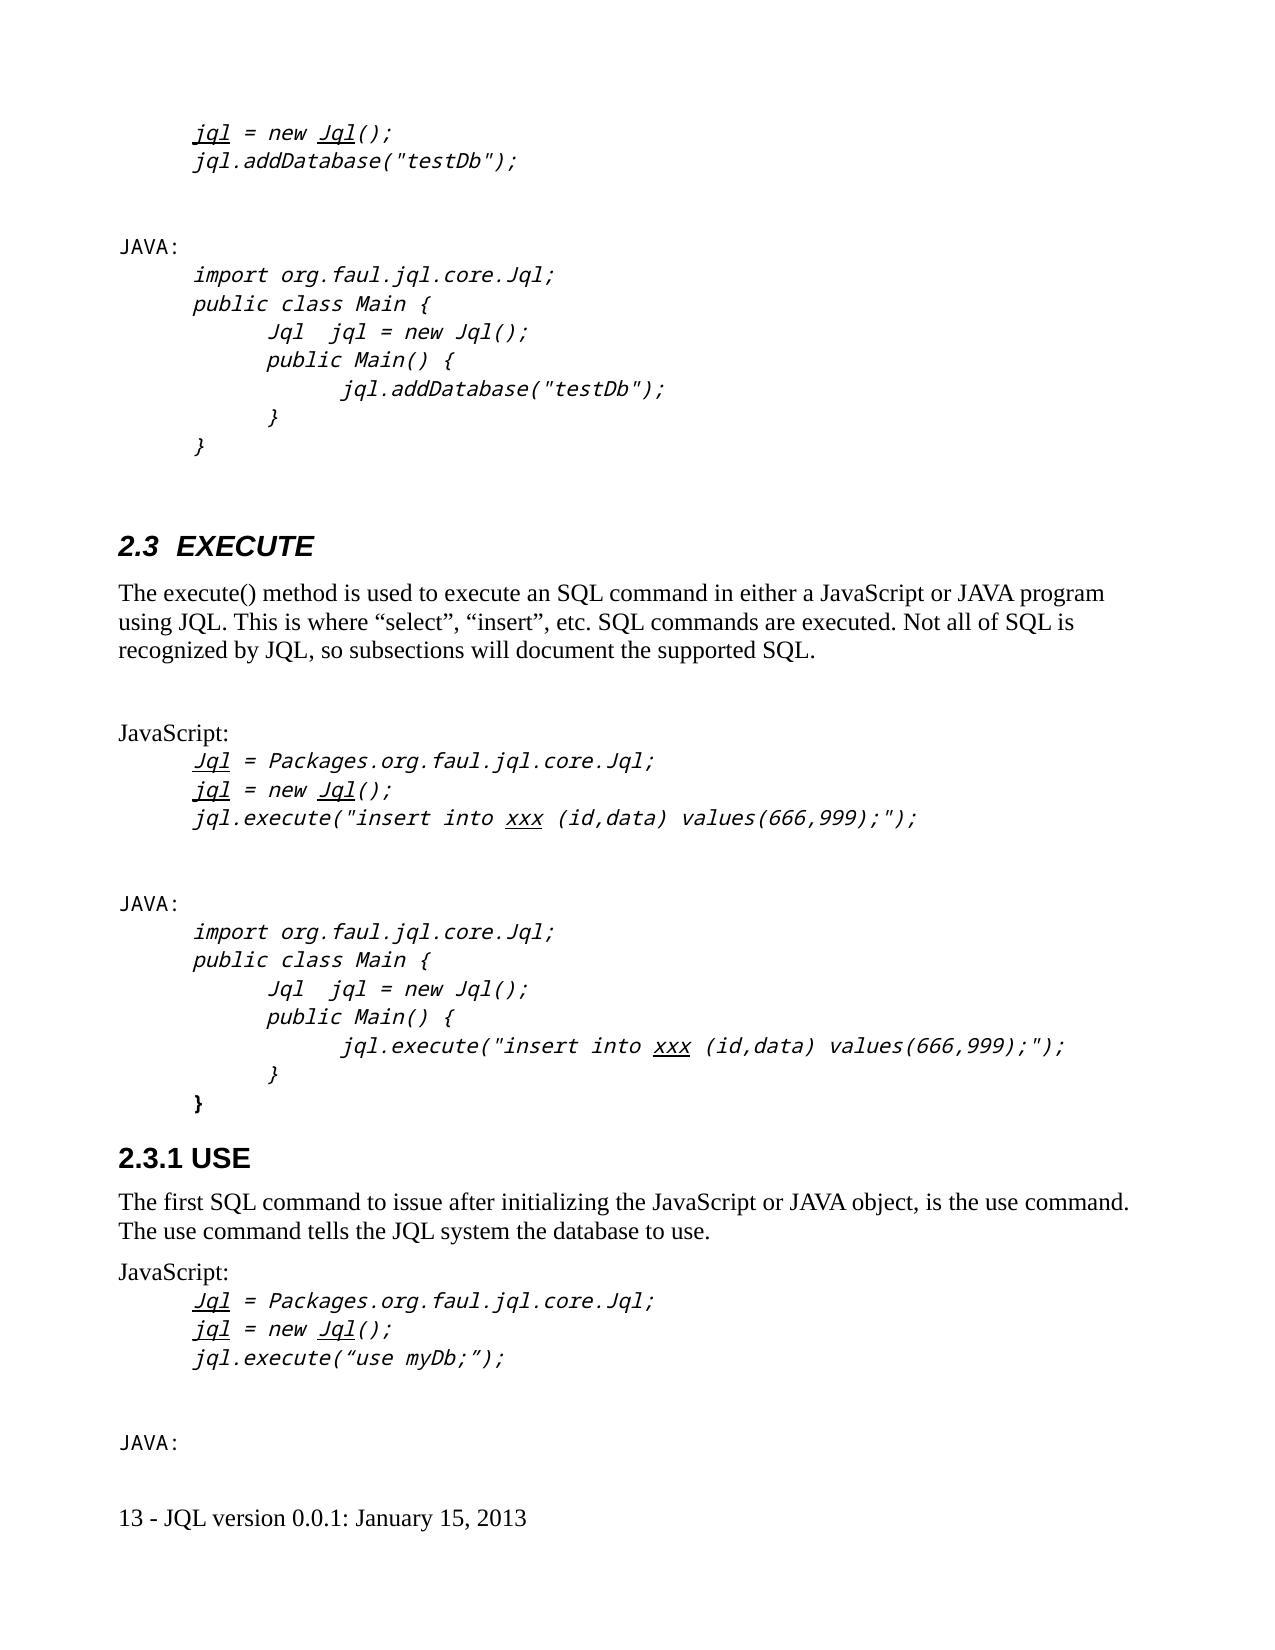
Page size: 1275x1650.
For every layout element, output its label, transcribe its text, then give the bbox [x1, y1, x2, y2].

text jql = new Jql(); [192, 118, 1157, 147]
text } [192, 1059, 1157, 1088]
text Jql jql = new Jql(); [192, 974, 1157, 1002]
text } [192, 402, 1157, 431]
text jql = new Jql(); [192, 775, 1157, 803]
text jql.execute(“use myDb;”); [192, 1343, 1157, 1371]
text jql.execute("insert into xxx (id,data) values(666,999);"); [192, 803, 1157, 832]
text Jql = Packages.org.faul.jql.core.Jql; [192, 747, 1157, 775]
text import org.faul.jql.core.Jql; [192, 260, 1157, 289]
text public class Main { [192, 289, 1157, 317]
text public class Main { [192, 946, 1157, 974]
text public Main() { [192, 1002, 1157, 1031]
text Jql = Packages.org.faul.jql.core.Jql; [192, 1286, 1157, 1314]
text Jql jql = new Jql(); [192, 317, 1157, 346]
subtitle 2.3 EXECUTE [118, 526, 1157, 565]
text The first SQL command to issue after initializing the JavaScript or JAVA object, is the use command. The use command tells the JQL system the database to use. [118, 1187, 1157, 1245]
text jql.addDatabase("testDb"); [192, 374, 1157, 402]
text JAVA: [118, 232, 1157, 260]
text } [192, 431, 1157, 459]
text The execute() method is used to execute an SQL command in either a JavaScript or JAVA program using JQL. This is where “select”, “insert”, etc. SQL commands are executed. Not all of SQL is recognized by JQL, so subsections will document the supported SQL. [118, 578, 1157, 664]
text JAVA: [118, 889, 1157, 917]
text } [192, 1088, 1157, 1116]
text JavaScript: [118, 718, 1157, 747]
text jql.execute("insert into xxx (id,data) values(666,999);"); [192, 1031, 1157, 1059]
subtitle 2.3.1 USE [118, 1141, 1157, 1175]
text import org.faul.jql.core.Jql; [192, 917, 1157, 946]
text JavaScript: [118, 1257, 1157, 1286]
text public Main() { [192, 346, 1157, 374]
text JAVA: [118, 1428, 1157, 1457]
text jql.addDatabase("testDb"); [192, 147, 1157, 175]
text jql = new Jql(); [192, 1314, 1157, 1343]
